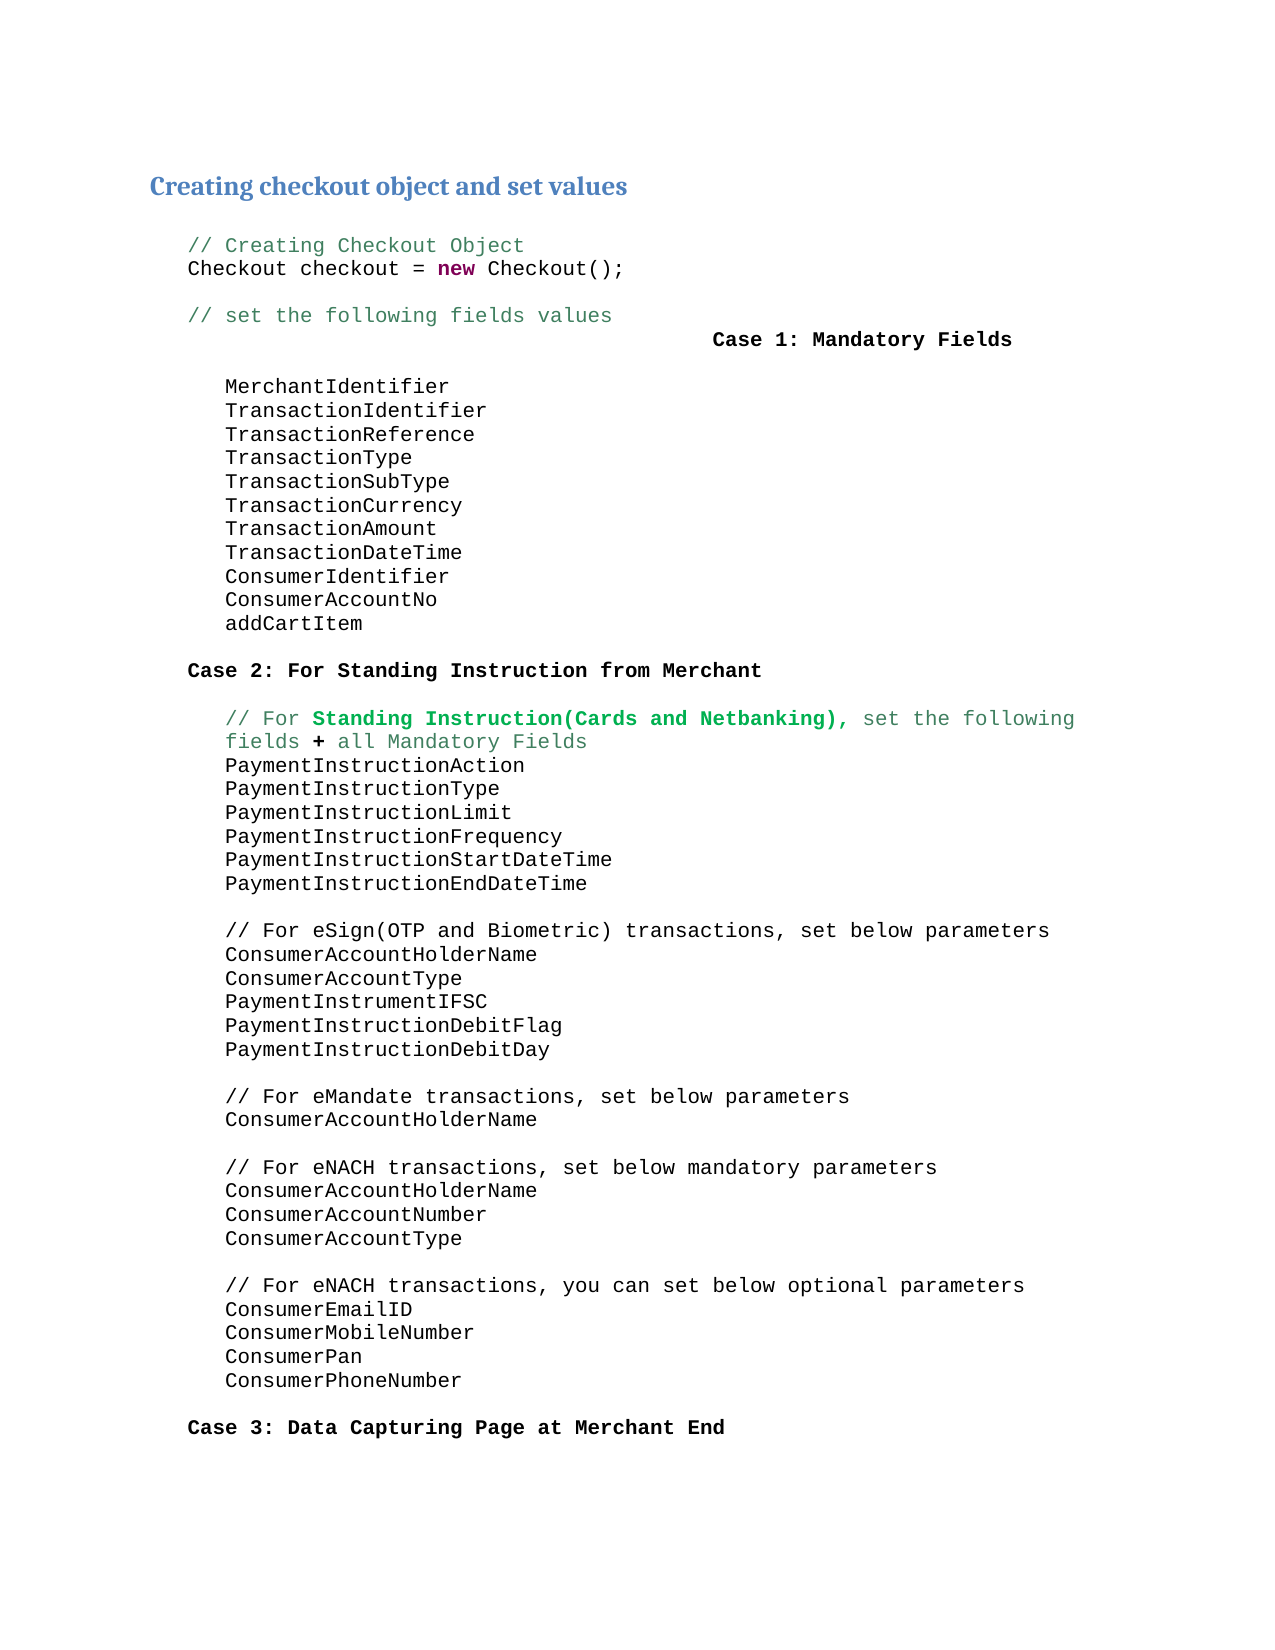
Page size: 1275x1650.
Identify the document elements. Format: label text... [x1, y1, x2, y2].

text PaymentInstructionDebitDay [225, 1038, 1125, 1062]
text PaymentInstructionLimit [225, 802, 1125, 826]
text // For Standing Instruction(Cards and Netbanking), set the following fields + all Mandatory Fields [225, 707, 1125, 755]
text TransactionCurrency [225, 495, 1125, 518]
text ConsumerPhoneNumber [150, 1369, 1125, 1393]
text ConsumerMobileNumber [225, 1322, 1125, 1346]
text Case 1: Mandatory Fields [75, 329, 1125, 353]
text ConsumerAccountHolderName [150, 1180, 1125, 1204]
text TransactionType [225, 447, 1125, 471]
text // For eSign(OTP and Biometric) transactions, set below parameters [150, 920, 1125, 944]
text PaymentInstructionEndDateTime [225, 873, 1125, 897]
text ConsumerAccountNumber [225, 1204, 1125, 1228]
text // For eMandate transactions, set below parameters [225, 1086, 1125, 1109]
text // Creating Checkout Object [150, 234, 1125, 258]
text // For eNACH transactions, you can set below optional parameters [150, 1275, 1125, 1299]
text TransactionSubType [225, 471, 1125, 495]
text ConsumerPan [150, 1346, 1125, 1369]
text // For eNACH transactions, set below mandatory parameters [150, 1157, 1125, 1180]
text ConsumerAccountHolderName [225, 944, 1125, 968]
subtitle Creating checkout object and set values [150, 171, 1125, 202]
text TransactionAmount [225, 518, 1125, 542]
text PaymentInstructionAction [225, 755, 1125, 778]
text ConsumerAccountHolderName [225, 1109, 1125, 1133]
text TransactionDateTime [225, 542, 1125, 566]
text ConsumerIdentifier [225, 566, 1125, 589]
text TransactionReference [225, 424, 1125, 447]
text PaymentInstrumentIFSC [225, 991, 1125, 1015]
text Checkout checkout = new Checkout(); [150, 258, 1125, 282]
text ConsumerAccountNo [225, 589, 1125, 613]
text PaymentInstructionType [225, 778, 1125, 802]
text ConsumerAccountType [225, 1228, 1125, 1251]
text addCartItem [225, 613, 1125, 637]
text // set the following fields values [150, 306, 1125, 329]
text PaymentInstructionDebitFlag [225, 1015, 1125, 1038]
text Case 3: Data Capturing Page at Merchant End [187, 1417, 1125, 1441]
text PaymentInstructionStartDateTime [225, 849, 1125, 873]
text ConsumerAccountType [225, 968, 1125, 991]
text TransactionIdentifier [225, 400, 1125, 424]
text PaymentInstructionFrequency [225, 826, 1125, 849]
text MerchantIdentifier [225, 376, 1125, 400]
text ConsumerEmailID [225, 1299, 1125, 1322]
text Case 2: For Standing Instruction from Merchant [187, 660, 1125, 684]
